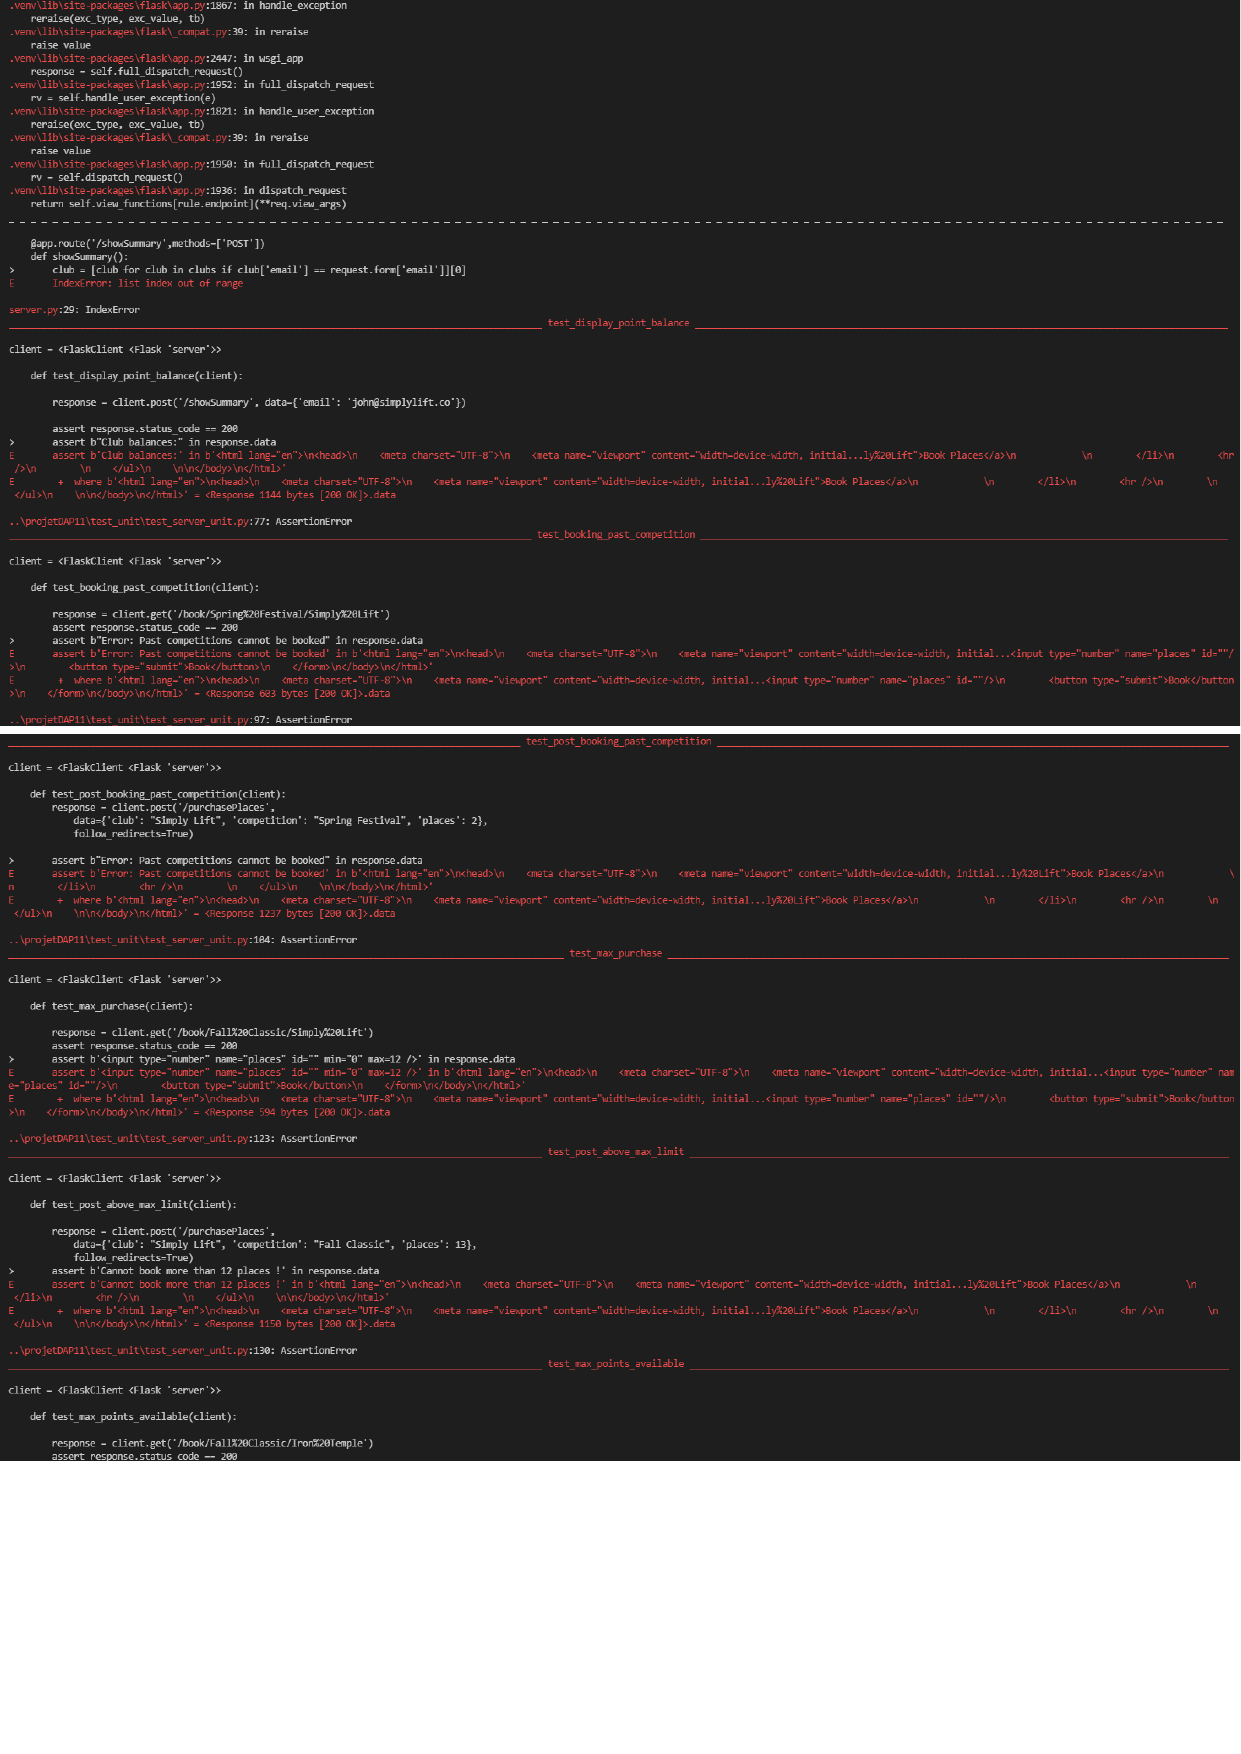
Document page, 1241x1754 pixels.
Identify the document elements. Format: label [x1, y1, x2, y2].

picture [0, 0, 1241, 726]
picture [0, 734, 1241, 1461]
